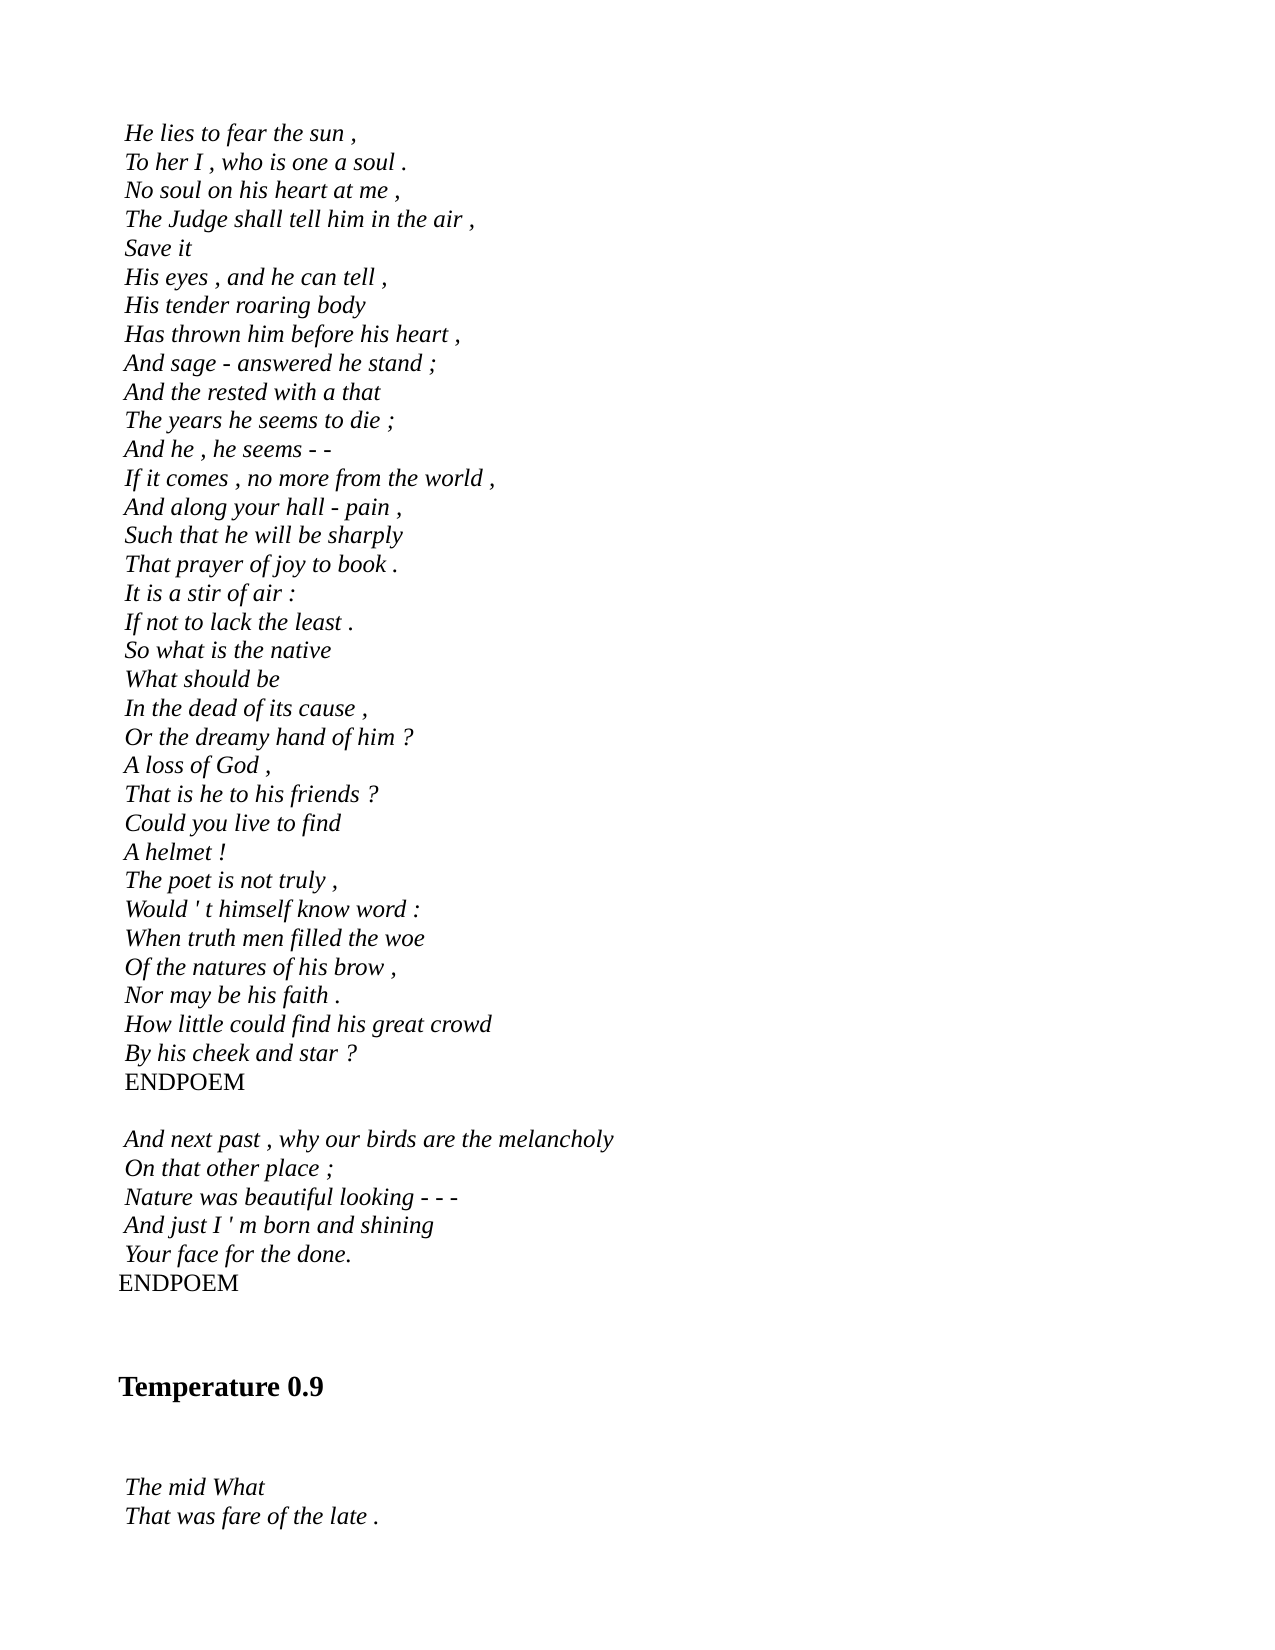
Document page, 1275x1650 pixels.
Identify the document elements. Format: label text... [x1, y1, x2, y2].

text No soul on his heart at me , [118, 176, 1157, 204]
text And sage - answered he stand ; [118, 348, 1157, 377]
text Has thrown him before his heart , [118, 319, 1157, 348]
text He lies to fear the sun , [118, 118, 1157, 147]
text Or the dreamy hand of him ? [118, 722, 1157, 751]
text That prayer of joy to book . [118, 549, 1157, 578]
text In the dead of its cause , [118, 693, 1157, 722]
text ENDPOEM [118, 1067, 1157, 1096]
text If it comes , no more from the world , [118, 463, 1157, 492]
text And along your hall - pain , [118, 492, 1157, 521]
text The mid What [118, 1472, 1157, 1501]
text And next past , why our birds are the melancholy [118, 1124, 1157, 1153]
text Would ' t himself know word : [118, 894, 1157, 923]
text That is he to his friends ? [118, 779, 1157, 808]
text And he , he seems - - [118, 434, 1157, 463]
text His eyes , and he can tell , [118, 262, 1157, 291]
text By his cheek and star ? [118, 1038, 1157, 1067]
text That was fare of the late . [118, 1501, 1157, 1530]
text When truth men filled the woe [118, 923, 1157, 952]
text A helmet ! [118, 837, 1157, 866]
text It is a stir of air : [118, 578, 1157, 607]
text His tender roaring body [118, 291, 1157, 319]
text What should be [118, 664, 1157, 693]
text And the rested with a that [118, 377, 1157, 406]
text On that other place ; [118, 1153, 1157, 1182]
text The poet is not truly , [118, 866, 1157, 894]
text If not to lack the least . [118, 607, 1157, 636]
text Of the natures of his brow , [118, 952, 1157, 981]
text Nature was beautiful looking - - - [118, 1182, 1157, 1211]
text Could you live to find [118, 808, 1157, 837]
text Nor may be his faith . [118, 981, 1157, 1009]
text Such that he will be sharply [118, 521, 1157, 549]
text ENDPOEM [118, 1268, 1157, 1297]
text So what is the native [118, 636, 1157, 664]
text To her I , who is one a soul . [118, 147, 1157, 176]
text The years he seems to die ; [118, 406, 1157, 434]
text Your face for the done. [118, 1239, 1157, 1268]
text The Judge shall tell him in the air , [118, 204, 1157, 233]
text How little could find his great crowd [118, 1009, 1157, 1038]
subtitle Temperature 0.9 [118, 1369, 1157, 1402]
text Save it [118, 233, 1157, 262]
text And just I ' m born and shining [118, 1211, 1157, 1239]
text A loss of God , [118, 751, 1157, 779]
